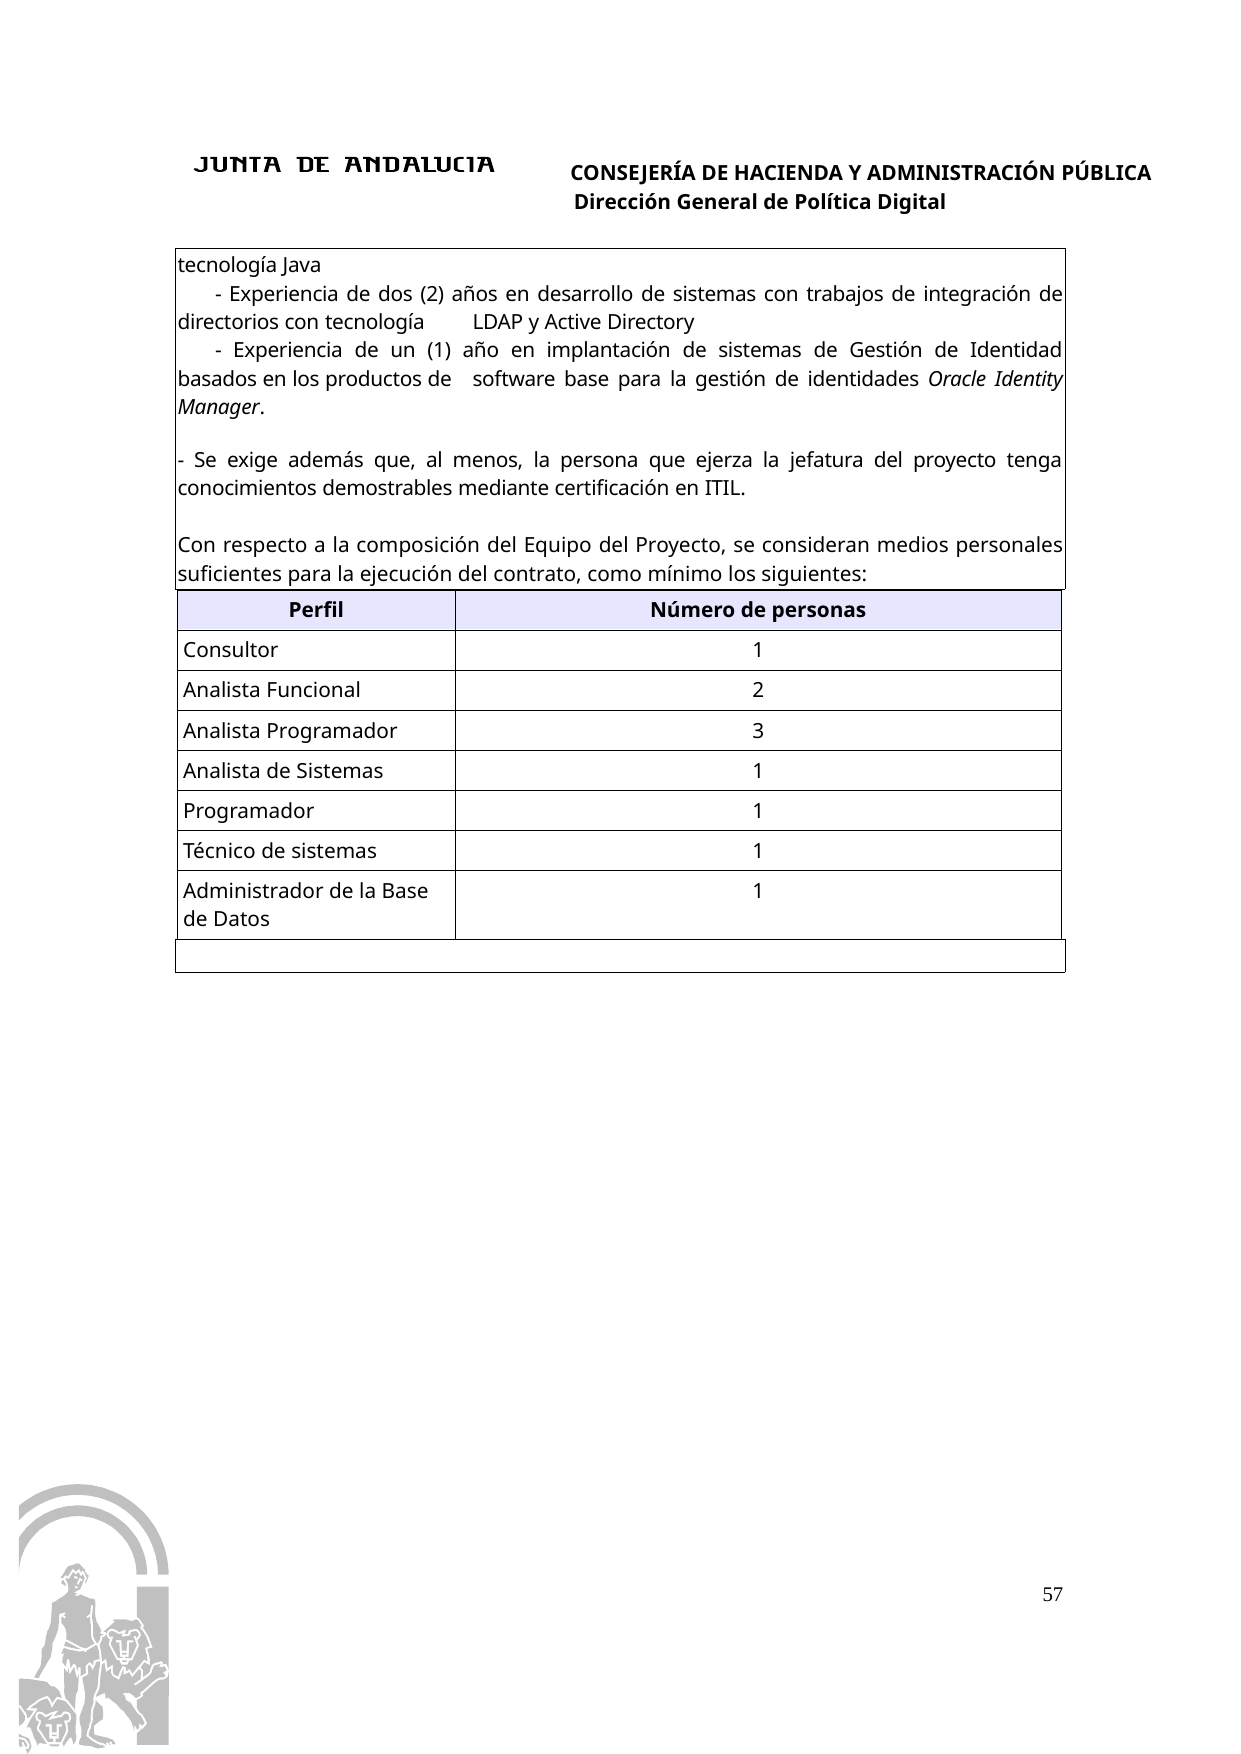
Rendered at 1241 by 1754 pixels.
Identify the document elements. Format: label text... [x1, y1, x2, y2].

table_cell Programador [178, 791, 455, 830]
text - Experiencia de dos (2) años en desarrollo de sistemas con trabajos de integración de directorios con tecnología LDAP y Active Directory [177, 279, 1063, 336]
text - Experiencia de un (1) año en implantación de sistemas de Gestión de Identidad basados en los productos de software base para la gestión de identidades Oracle Identity Manager. [177, 336, 1063, 421]
table_cell 1 [456, 751, 1061, 790]
table_cell Analista Funcional [178, 671, 455, 710]
table_cell 3 [456, 711, 1061, 750]
table_cell 1 [456, 791, 1061, 830]
table_cell Técnico de sistemas [178, 831, 455, 870]
table_cell Analista Programador [178, 711, 455, 750]
text Con respecto a la composición del Equipo del Proyecto, se consideran medios personales suficientes para la ejecución del contrato, como mínimo los siguientes: [176, 528, 1065, 589]
text - Se exige además que, al menos, la persona que ejerza la jefatura del proyecto tenga conocimientos demostrables mediante certificación en ITIL. [177, 445, 1063, 502]
table_cell Administrador de la Base de Datos [178, 871, 455, 939]
table_cell Analista de Sistemas [178, 751, 455, 790]
table_cell 2 [456, 671, 1061, 710]
table_cell Consultor [178, 631, 455, 670]
table_cell 1 [456, 831, 1061, 870]
table_cell 1 [456, 871, 1061, 939]
text tecnología Java [176, 249, 1065, 279]
table_header Número de personas [456, 591, 1061, 629]
table_header Perfil [178, 591, 455, 629]
table_cell 1 [456, 631, 1061, 670]
